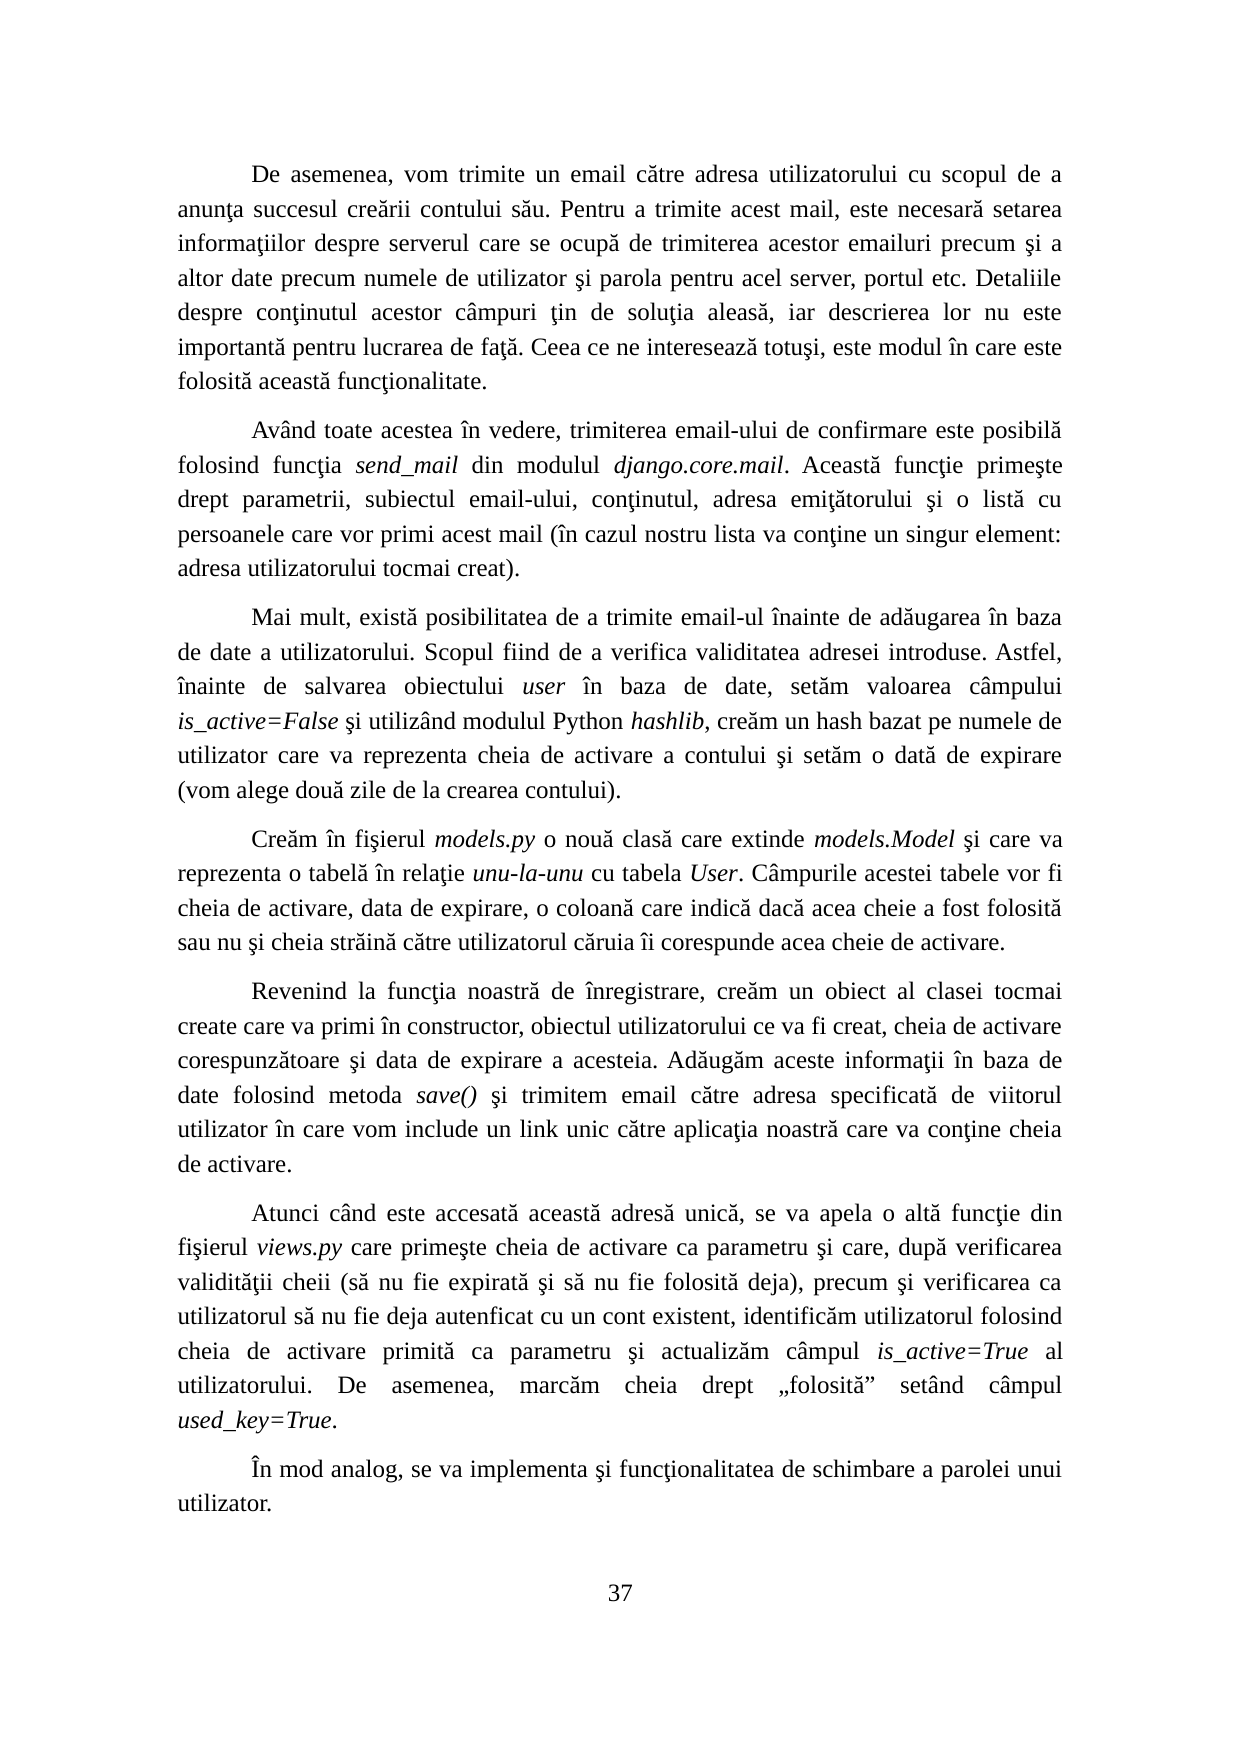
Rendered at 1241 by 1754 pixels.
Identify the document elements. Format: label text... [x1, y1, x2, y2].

text Atunci când este accesată această adresă unică, se va apela o altă funcţie din fişierul views.py care primeşte cheia de activare ca parametru şi care, după verificarea validităţii cheii (să nu fie expirată şi să nu fie folosită deja), precum şi verificarea ca utilizatorul să nu fie deja autenficat cu un cont existent, identificăm utilizatorul folosind cheia de activare primită ca parametru şi actualizăm câmpul is_active=True al utilizatorului. De asemenea, marcăm cheia drept „folosită” setând câmpul used_key=True. [177, 1198, 1063, 1433]
text Creăm în fişierul models.py o nouă clasă care extinde models.Model şi care va reprezenta o tabelă în relaţie unu-la-unu cu tabela User. Câmpurile acestei tabele vor fi cheia de activare, data de expirare, o coloană care indică dacă acea cheie a fost folosită sau nu şi cheia străină către utilizatorul căruia îi corespunde acea cheie de activare. [177, 824, 1063, 956]
text Revenind la funcţia noastră de înregistrare, creăm un obiect al clasei tocmai create care va primi în constructor, obiectul utilizatorului ce va fi creat, cheia de activare corespunzătoare şi data de expirare a acesteia. Adăugăm aceste informaţii în baza de date folosind metoda save() şi trimitem email către adresa specificată de viitorul utilizator în care vom include un link unic către aplicaţia noastră care va conţine cheia de activare. [177, 976, 1063, 1177]
text Mai mult, există posibilitatea de a trimite email-ul înainte de adăugarea în baza de date a utilizatorului. Scopul fiind de a verifica validitatea adresei introduse. Astfel, înainte de salvarea obiectului user în baza de date, setăm valoarea câmpului is_active=False şi utilizând modulul Python hashlib, creăm un hash bazat pe numele de utilizator care va reprezenta cheia de activare a contului şi setăm o dată de expirare (vom alege două zile de la crearea contului). [177, 602, 1063, 803]
text Având toate acestea în vedere, trimiterea email-ului de confirmare este posibilă folosind funcţia send_mail din modulul django.core.mail. Această funcţie primeşte drept parametrii, subiectul email-ului, conţinutul, adresa emiţătorului şi o listă cu persoanele care vor primi acest mail (în cazul nostru lista va conţine un singur element: adresa utilizatorului tocmai creat). [177, 415, 1063, 582]
text În mod analog, se va implementa şi funcţionalitatea de schimbare a parolei unui utilizator. [177, 1454, 1063, 1517]
text De asemenea, vom trimite un email către adresa utilizatorului cu scopul de a anunţa succesul creării contului său. Pentru a trimite acest mail, este necesară setarea informaţiilor despre serverul care se ocupă de trimiterea acestor emailuri precum şi a altor date precum numele de utilizator şi parola pentru acel server, portul etc. Detaliile despre conţinutul acestor câmpuri ţin de soluţia aleasă, iar descrierea lor nu este importantă pentru lucrarea de faţă. Ceea ce ne interesează totuşi, este modul în care este folosită această funcţionalitate. [177, 159, 1063, 395]
